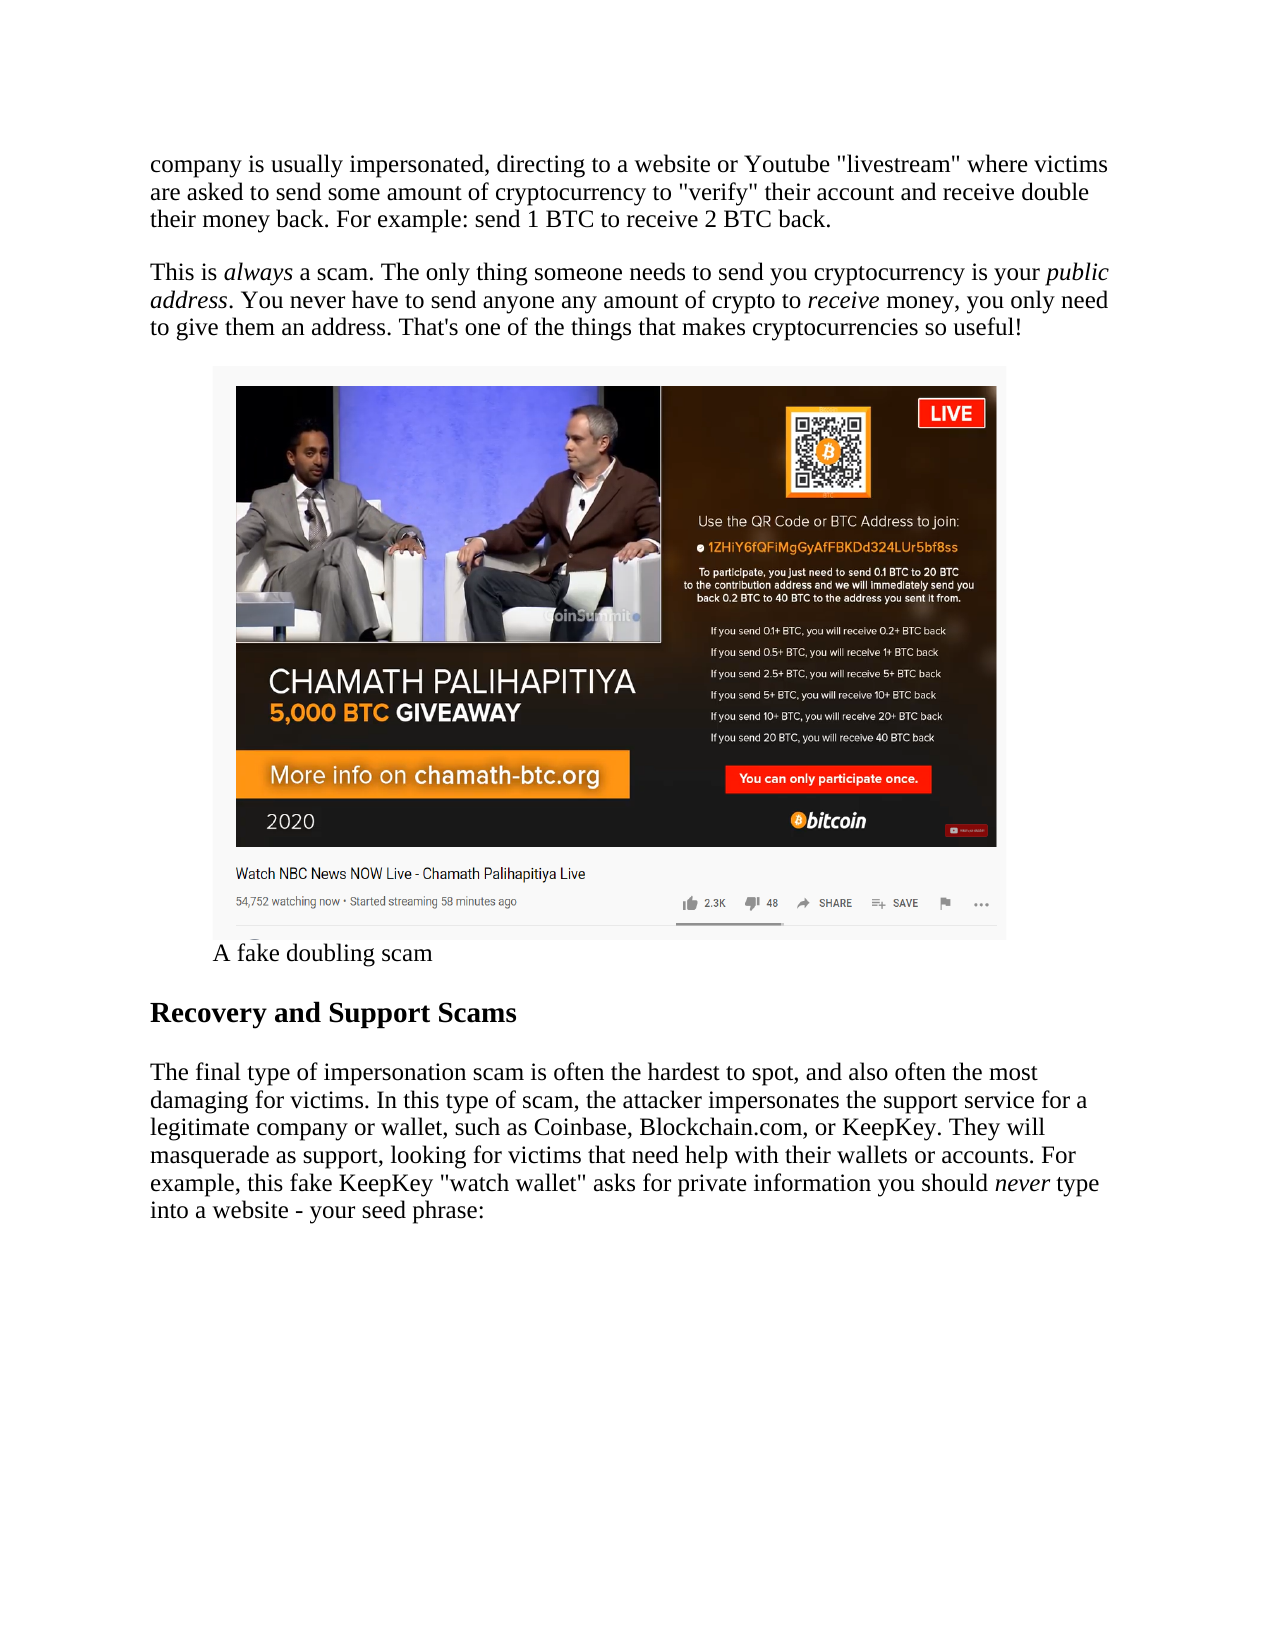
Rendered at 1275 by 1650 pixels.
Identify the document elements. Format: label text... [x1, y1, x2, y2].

text This is always a scam. The only thing someone needs to send you cryptocurrency is your public address. You never have to send anyone any amount of crypto to receive money, you only need to give them an address. That's one of the things that makes cryptocurrencies so useful! [150, 258, 1125, 341]
text company is usually impersonated, directing to a website or Youtube "livestream" where victims are asked to send some amount of cryptocurrency to "verify" their account and receive double their money back. For example: send 1 BTC to receive 2 BTC back. [150, 150, 1125, 233]
text A fake doubling scam [212, 939, 1062, 967]
picture [212, 366, 1007, 940]
subtitle Recovery and Support Scams [150, 996, 1125, 1029]
text The final type of impersonation scam is often the hardest to spot, and also often the most damaging for victims. In this type of scam, the attacker impersonates the support service for a legitimate company or wallet, such as Coinbase, Blockchain.com, or KeepKey. They will masquerade as support, looking for victims that need help with their wallets or accounts. For example, this fake KeepKey "watch wallet" asks for private information you should never type into a website - your seed phrase: [150, 1058, 1125, 1224]
